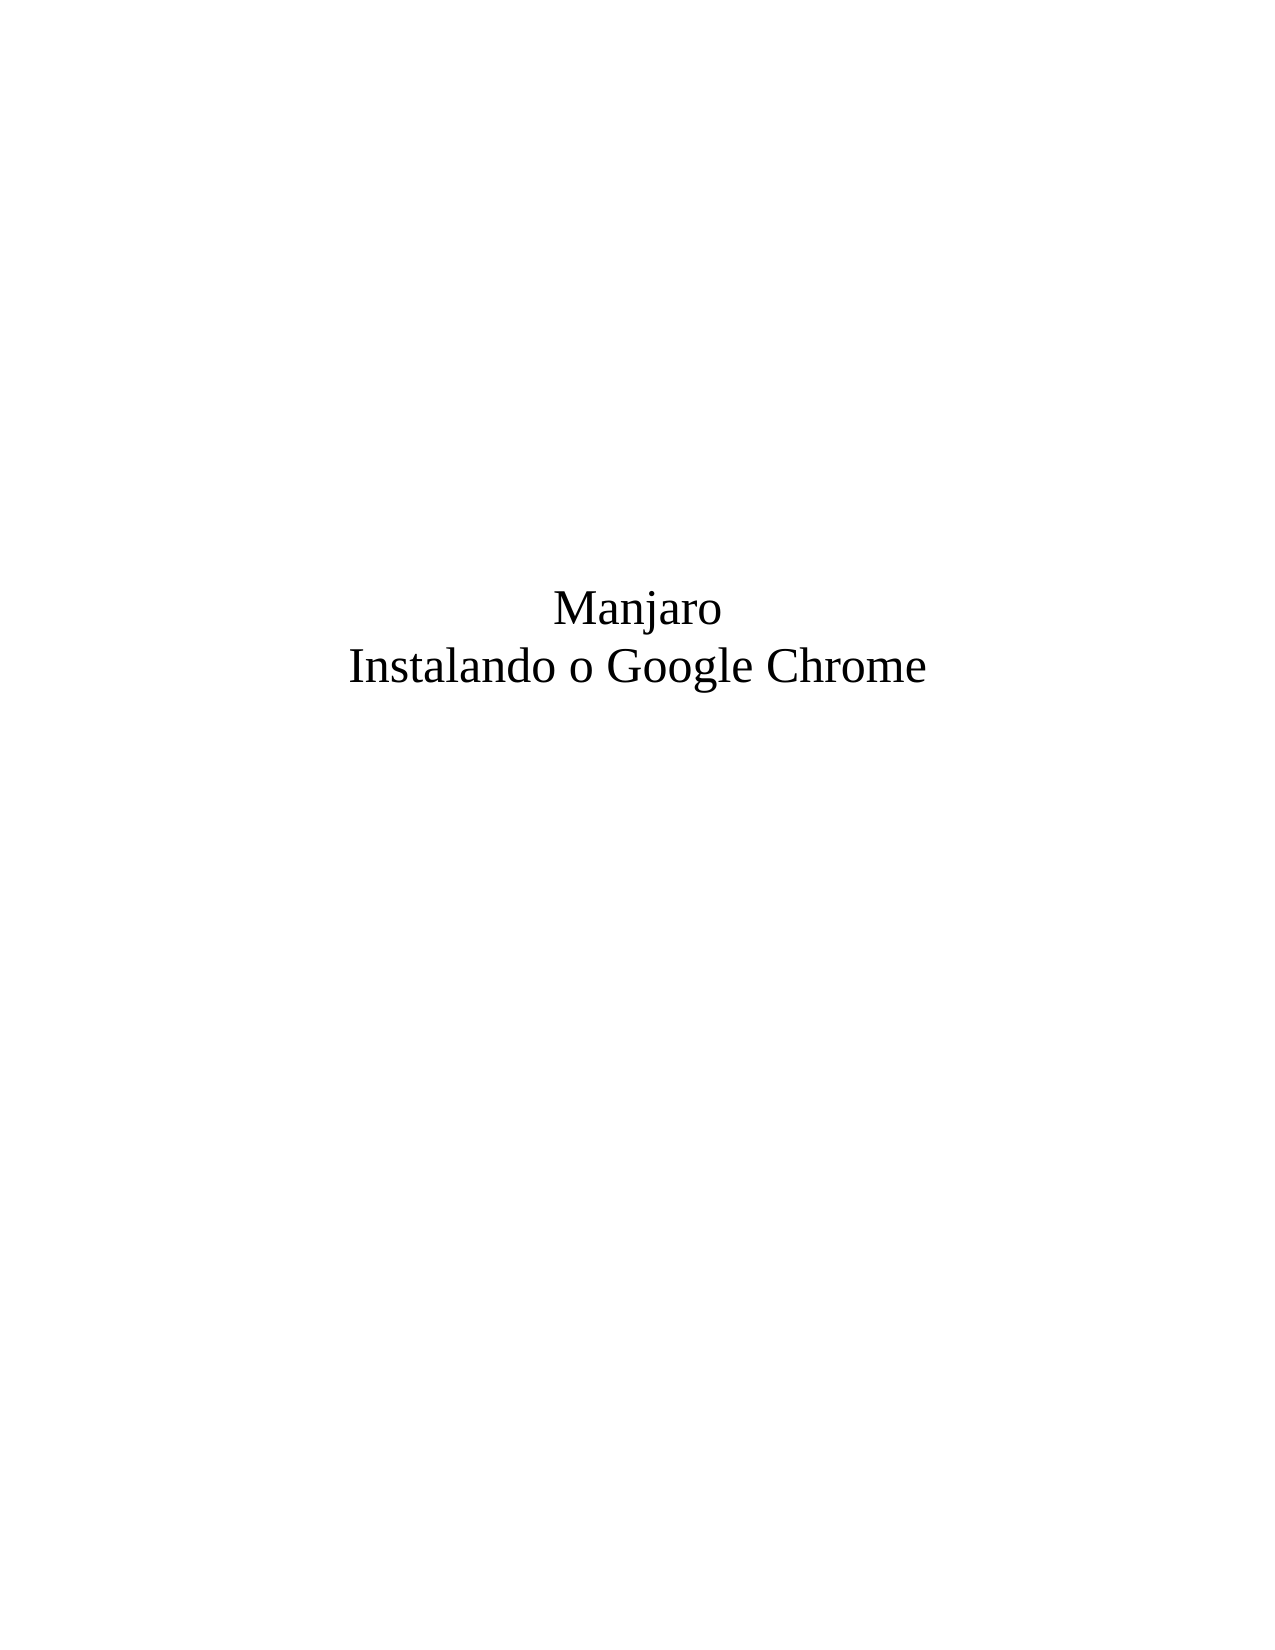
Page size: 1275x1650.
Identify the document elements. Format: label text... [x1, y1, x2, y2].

text Instalando o Google Chrome [118, 636, 1157, 693]
text Manjaro [118, 578, 1157, 636]
